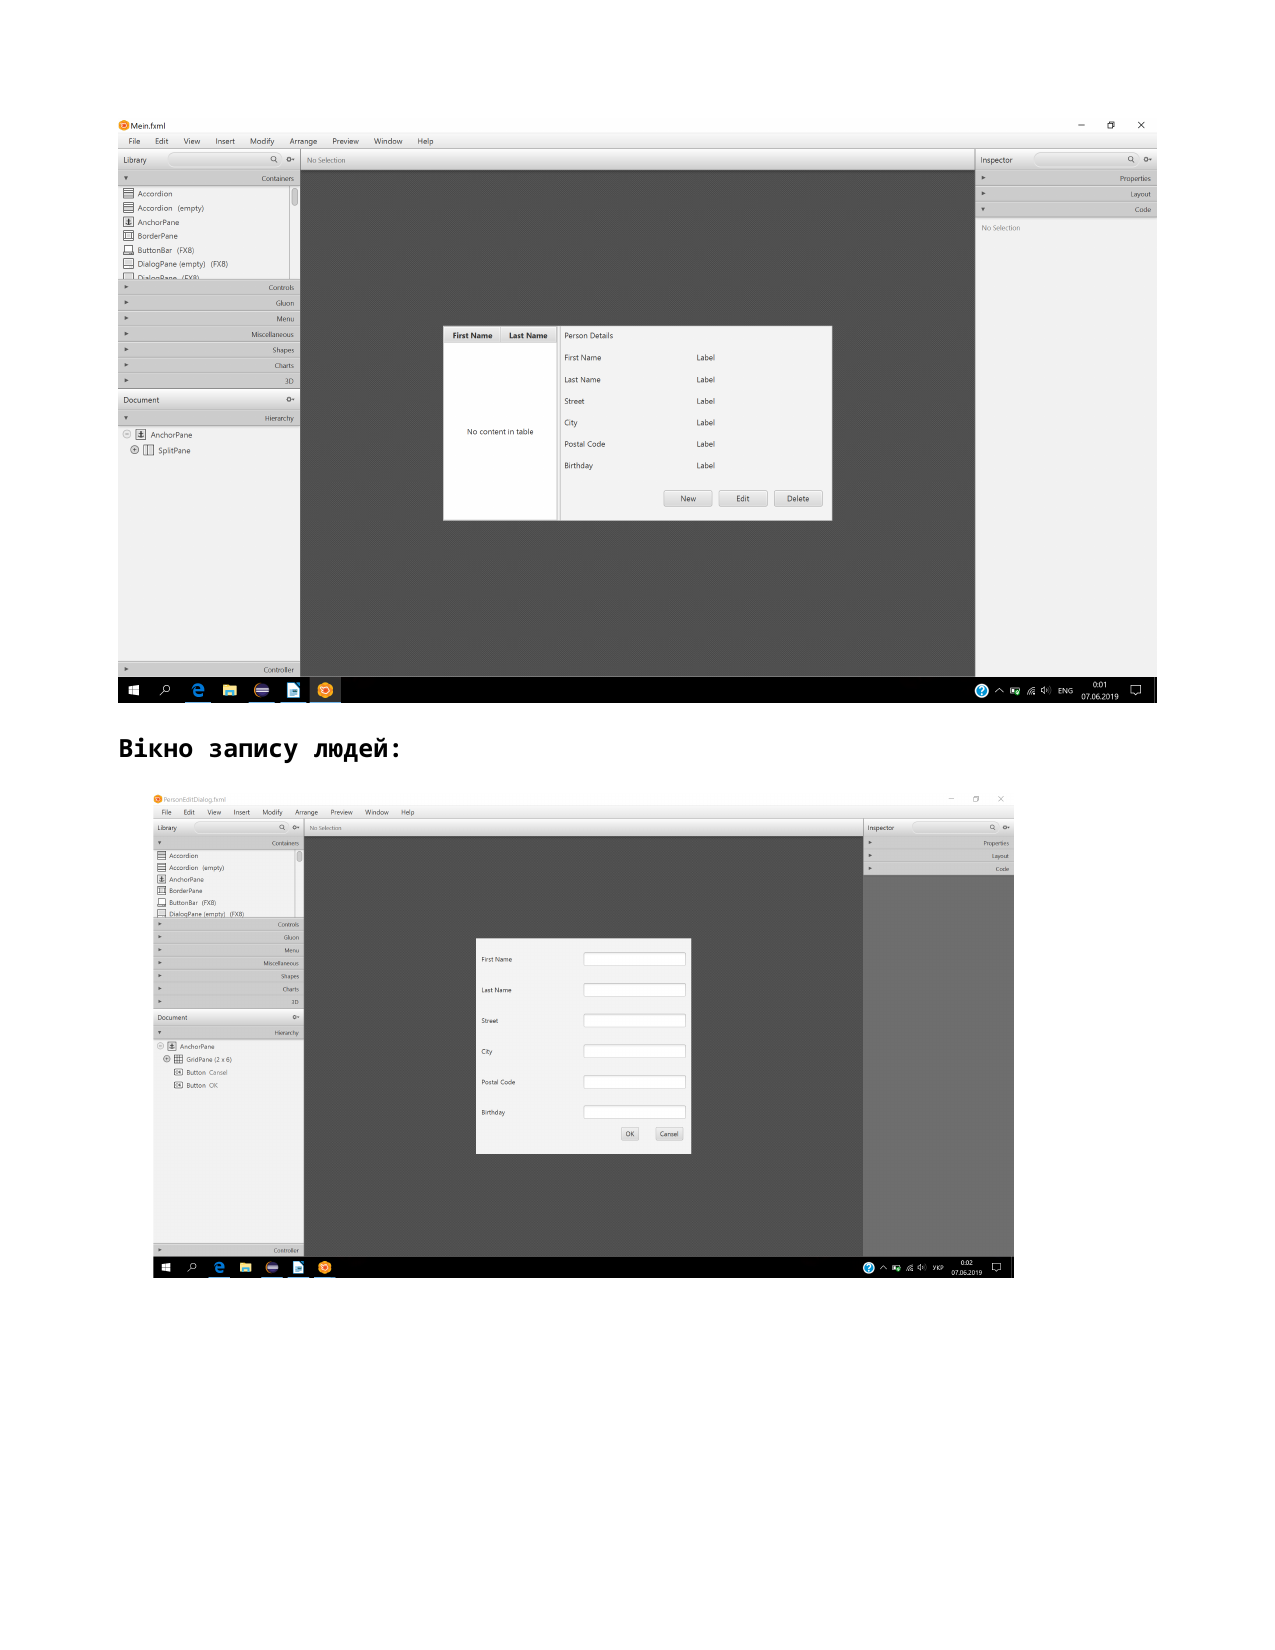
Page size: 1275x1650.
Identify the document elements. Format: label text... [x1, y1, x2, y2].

picture [153, 793, 1014, 1278]
text Вікно запису людей: [118, 731, 1157, 765]
picture [118, 118, 1157, 703]
